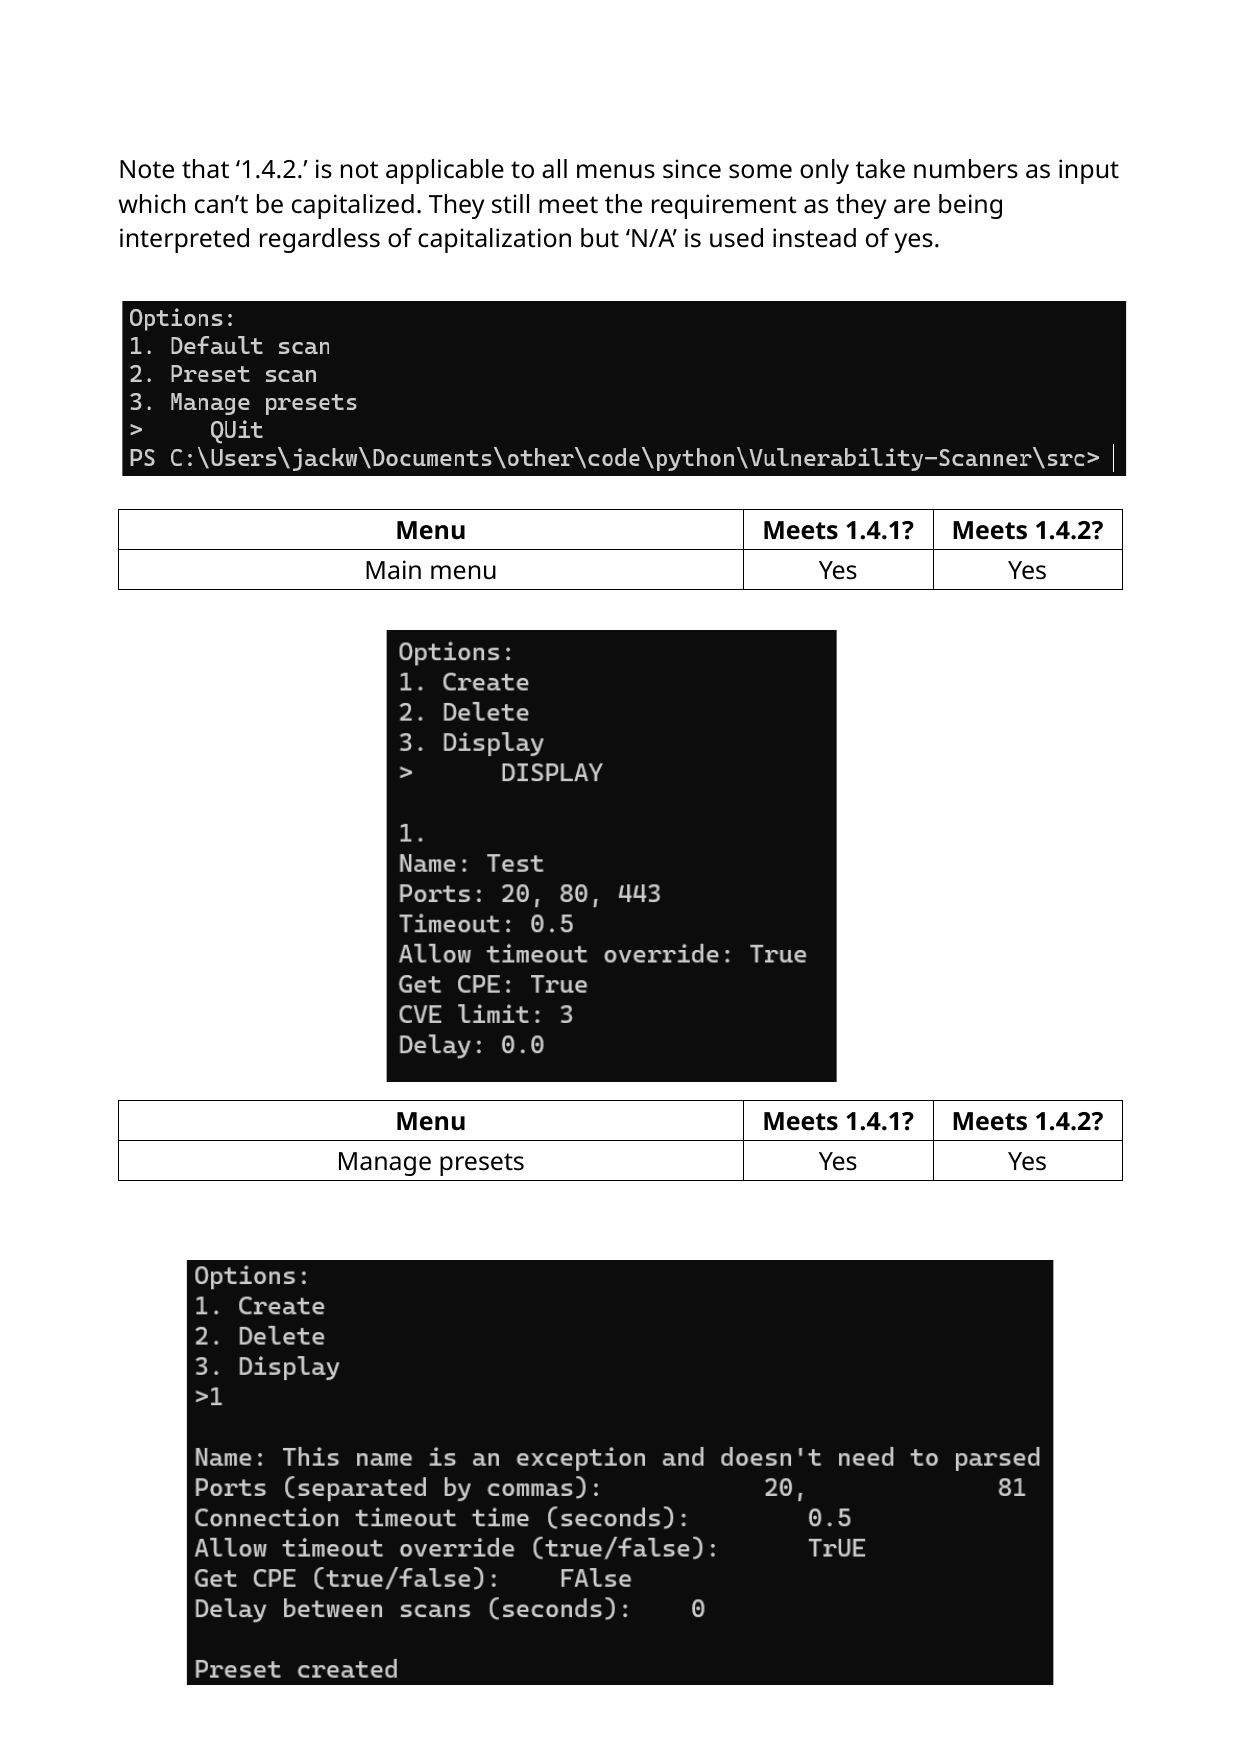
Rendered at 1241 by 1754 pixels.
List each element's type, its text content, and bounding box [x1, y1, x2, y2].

table_header Menu [119, 510, 743, 549]
table_cell Main menu [119, 550, 743, 589]
text Note that ‘1.4.2.’ is not applicable to all menus since some only take numbers as input which can’t be capitalized. They still meet the requirement as they are being interpreted regardless of capitalization but ‘N/A’ is used instead of yes. [118, 152, 1122, 254]
table_header Menu [119, 1101, 743, 1140]
table_header Meets 1.4.2? [934, 510, 1122, 549]
table_cell Yes [744, 1141, 933, 1180]
table_cell Yes [934, 550, 1122, 589]
table_header Meets 1.4.2? [934, 1101, 1122, 1140]
table_header Meets 1.4.1? [744, 1101, 933, 1140]
picture [122, 301, 1127, 476]
picture [186, 1260, 1054, 1685]
table_cell Yes [744, 550, 933, 589]
table_cell Yes [934, 1141, 1122, 1180]
table_cell Manage presets [119, 1141, 743, 1180]
picture [386, 630, 837, 1082]
table_header Meets 1.4.1? [744, 510, 933, 549]
